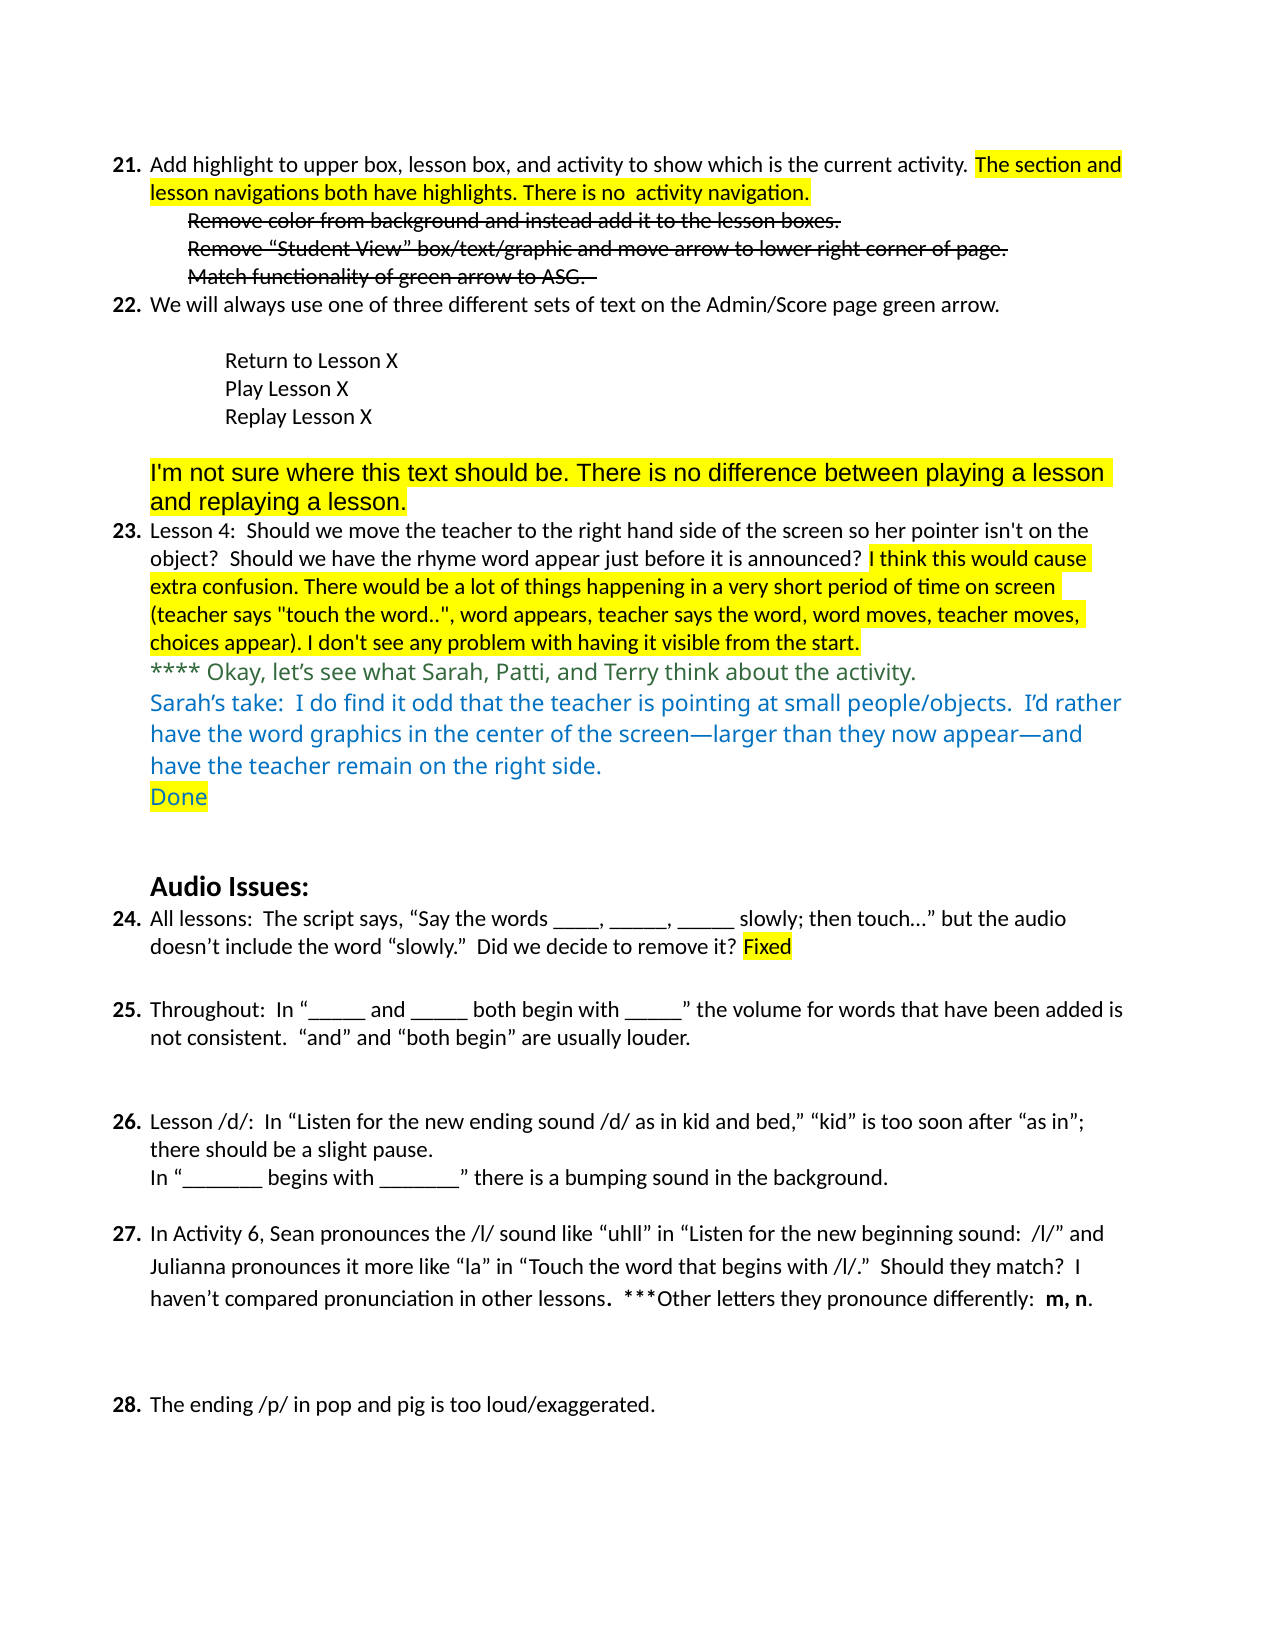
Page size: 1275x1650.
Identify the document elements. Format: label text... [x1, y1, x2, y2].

list Throughout: In “_____ and _____ both begin with _____” the volume for words that have been added is not consistent. “and” and “both begin” are usually louder. [112, 995, 1125, 1051]
text Replay Lesson X [225, 402, 1125, 430]
list We will always use one of three different sets of text on the Admin/Score page green arrow. [112, 290, 1125, 318]
text In “_______ begins with _______” there is a bumping sound in the background. [150, 1163, 1125, 1192]
list In Activity 6, Sean pronounces the /l/ sound like “uhll” in “Listen for the new beginning sound: /l/” and Julianna pronounces it more like “la” in “Touch the word that begins with /l/.” Should they match? I haven’t compared pronunciation in other lessons. ***Other letters they pronounce differently: m, n. [112, 1219, 1125, 1312]
text Remove color from background and instead add it to the lesson boxes. [187, 206, 1125, 234]
text **** Okay, let’s see what Sarah, Patti, and Terry think about the activity. [150, 656, 1125, 687]
text Sarah’s take: I do find it odd that the teacher is pointing at small people/objects. I’d rather have the word graphics in the center of the screen—larger than they now appear—and have the teacher remain on the right side. [150, 687, 1125, 781]
list Lesson /d/: In “Listen for the new ending sound /d/ as in kid and bed,” “kid” is too soon after “as in”; there should be a slight pause. [112, 1107, 1125, 1163]
list The ending /p/ in pop and pig is too loud/exaggerated. [112, 1390, 1125, 1418]
text Done [150, 781, 1125, 812]
text Play Lesson X [225, 374, 1125, 402]
text Match functionality of green arrow to ASG. [187, 262, 1125, 290]
text I'm not sure where this text should be. There is no difference between playing a lesson and replaying a lesson. [150, 458, 1125, 516]
text Remove “Student View” box/text/graphic and move arrow to lower right corner of page. [187, 234, 1125, 262]
list Lesson 4: Should we move the teacher to the right hand side of the screen so her pointer isn't on the object? Should we have the rhyme word appear just before it is announced? I think this would cause extra confusion. There would be a lot of things happening in a very short period of time on screen (teacher says "touch the word..", word appears, teacher says the word, word moves, teacher moves, choices appear). I don't see any problem with having it visible from the start. [112, 516, 1125, 656]
list Add highlight to upper box, lesson box, and activity to show which is the current activity. The section and lesson navigations both have highlights. There is no activity navigation. [112, 150, 1125, 206]
text Audio Issues: [150, 868, 1125, 904]
list All lessons: The script says, “Say the words ____, _____, _____ slowly; then touch…” but the audio doesn’t include the word “slowly.” Did we decide to remove it? Fixed [112, 904, 1125, 960]
text Return to Lesson X [225, 346, 1125, 374]
